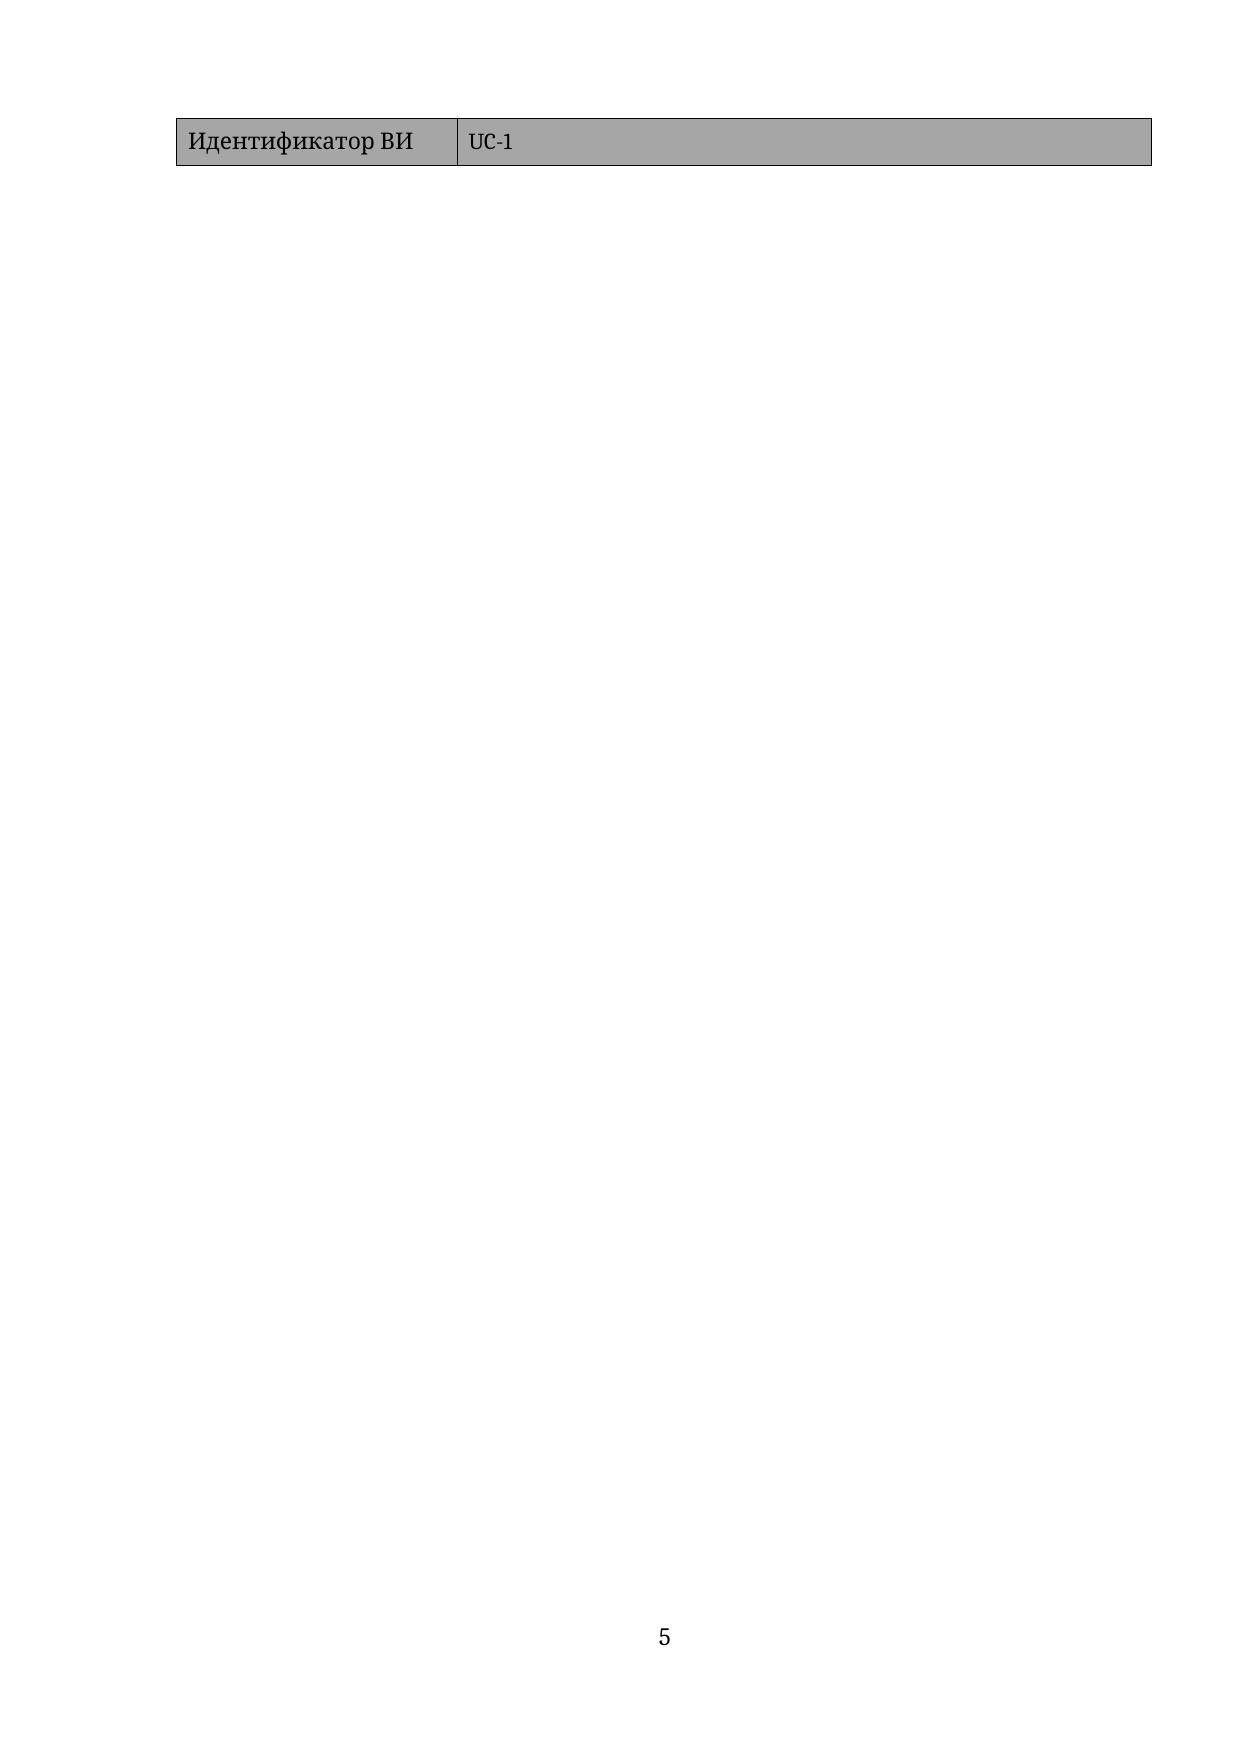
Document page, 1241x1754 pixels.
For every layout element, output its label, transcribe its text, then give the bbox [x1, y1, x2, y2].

table_header Идентификатор ВИ [177, 119, 457, 165]
table_header UC-1 [458, 119, 1151, 165]
